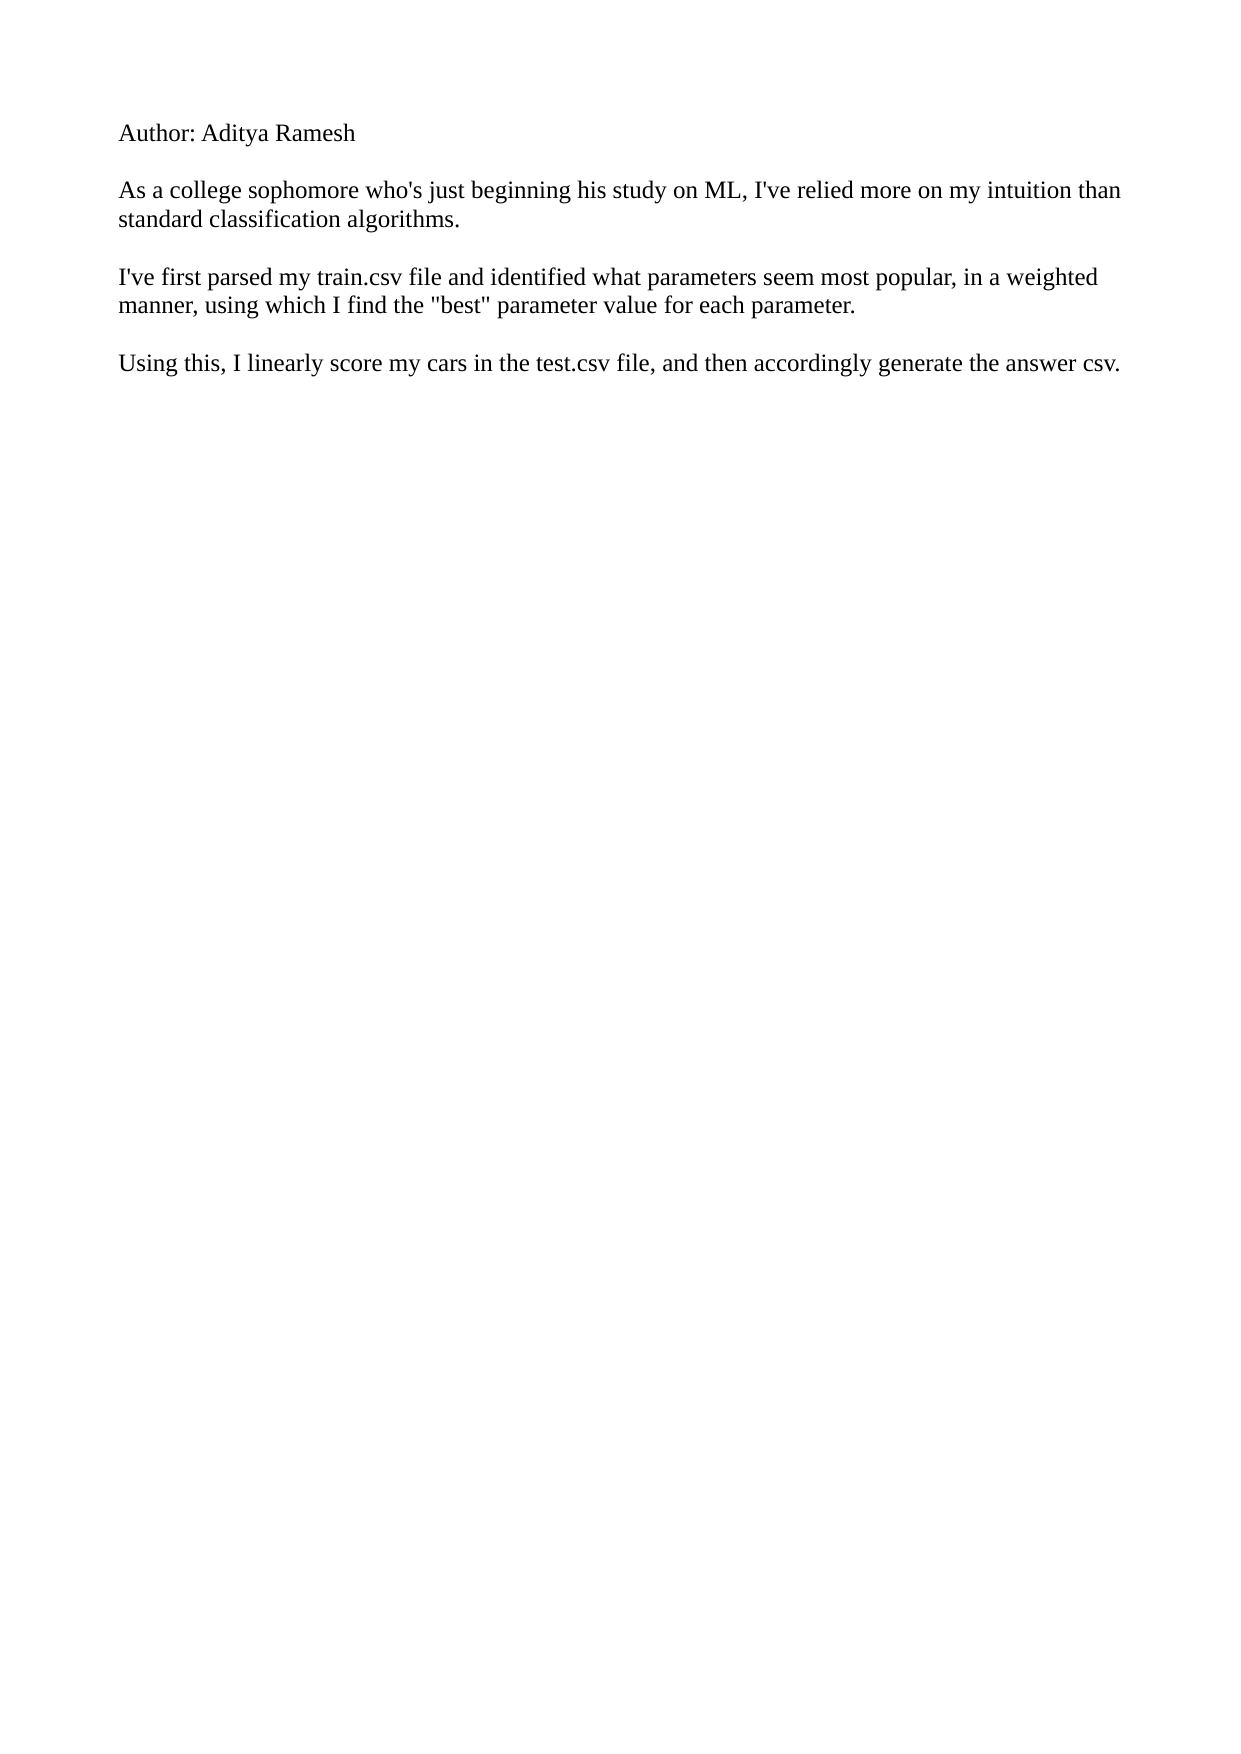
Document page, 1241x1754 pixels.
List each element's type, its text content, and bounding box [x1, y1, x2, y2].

text As a college sophomore who's just beginning his study on ML, I've relied more on my intuition than standard classification algorithms. [118, 176, 1122, 233]
text Using this, I linearly score my cars in the test.csv file, and then accordingly generate the answer csv. [118, 348, 1122, 377]
text I've first parsed my train.csv file and identified what parameters seem most popular, in a weighted manner, using which I find the "best" parameter value for each parameter. [118, 262, 1122, 319]
text Author: Aditya Ramesh [118, 118, 1122, 147]
